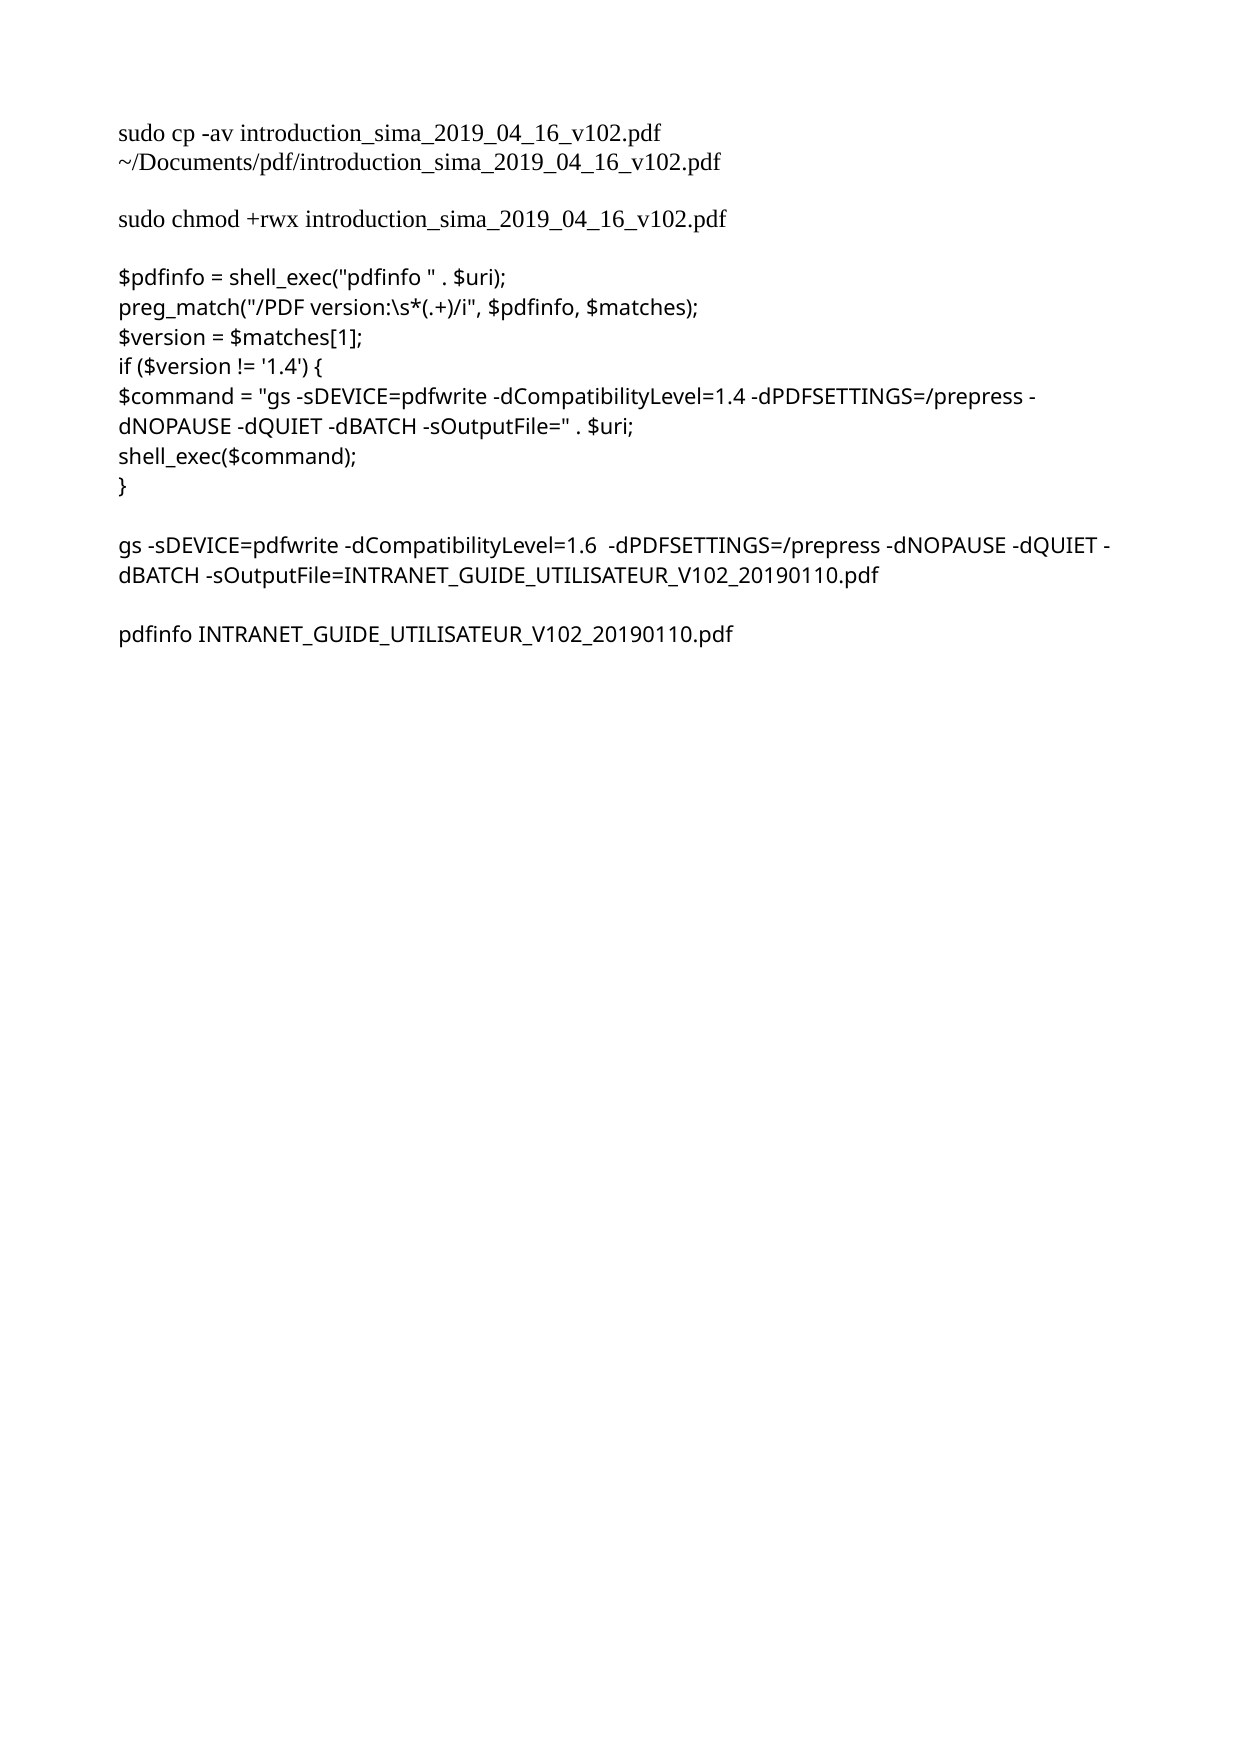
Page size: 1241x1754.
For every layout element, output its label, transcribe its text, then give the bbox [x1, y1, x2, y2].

text $command = "gs -sDEVICE=pdfwrite -dCompatibilityLevel=1.4 -dPDFSETTINGS=/prepress -dNOPAUSE -dQUIET -dBATCH -sOutputFile=" . $uri; [118, 381, 1122, 441]
text shell_exec($command); [118, 441, 1122, 470]
text } [118, 470, 1122, 500]
text pdfinfo INTRANET_GUIDE_UTILISATEUR_V102_20190110.pdf [118, 619, 1122, 649]
text if ($version != '1.4') { [118, 351, 1122, 381]
text sudo cp -av introduction_sima_2019_04_16_v102.pdf ~/Documents/pdf/introduction_sima_2019_04_16_v102.pdf [118, 118, 1122, 176]
text gs -sDEVICE=pdfwrite -dCompatibilityLevel=1.6 -dPDFSETTINGS=/prepress -dNOPAUSE -dQUIET -dBATCH -sOutputFile=INTRANET_GUIDE_UTILISATEUR_V102_20190110.pdf [118, 530, 1122, 589]
text $pdfinfo = shell_exec("pdfinfo " . $uri); [118, 262, 1122, 292]
text $version = $matches[1]; [118, 321, 1122, 351]
text preg_match("/PDF version:\s*(.+)/i", $pdfinfo, $matches); [118, 292, 1122, 321]
text sudo chmod +rwx introduction_sima_2019_04_16_v102.pdf [118, 204, 1122, 233]
